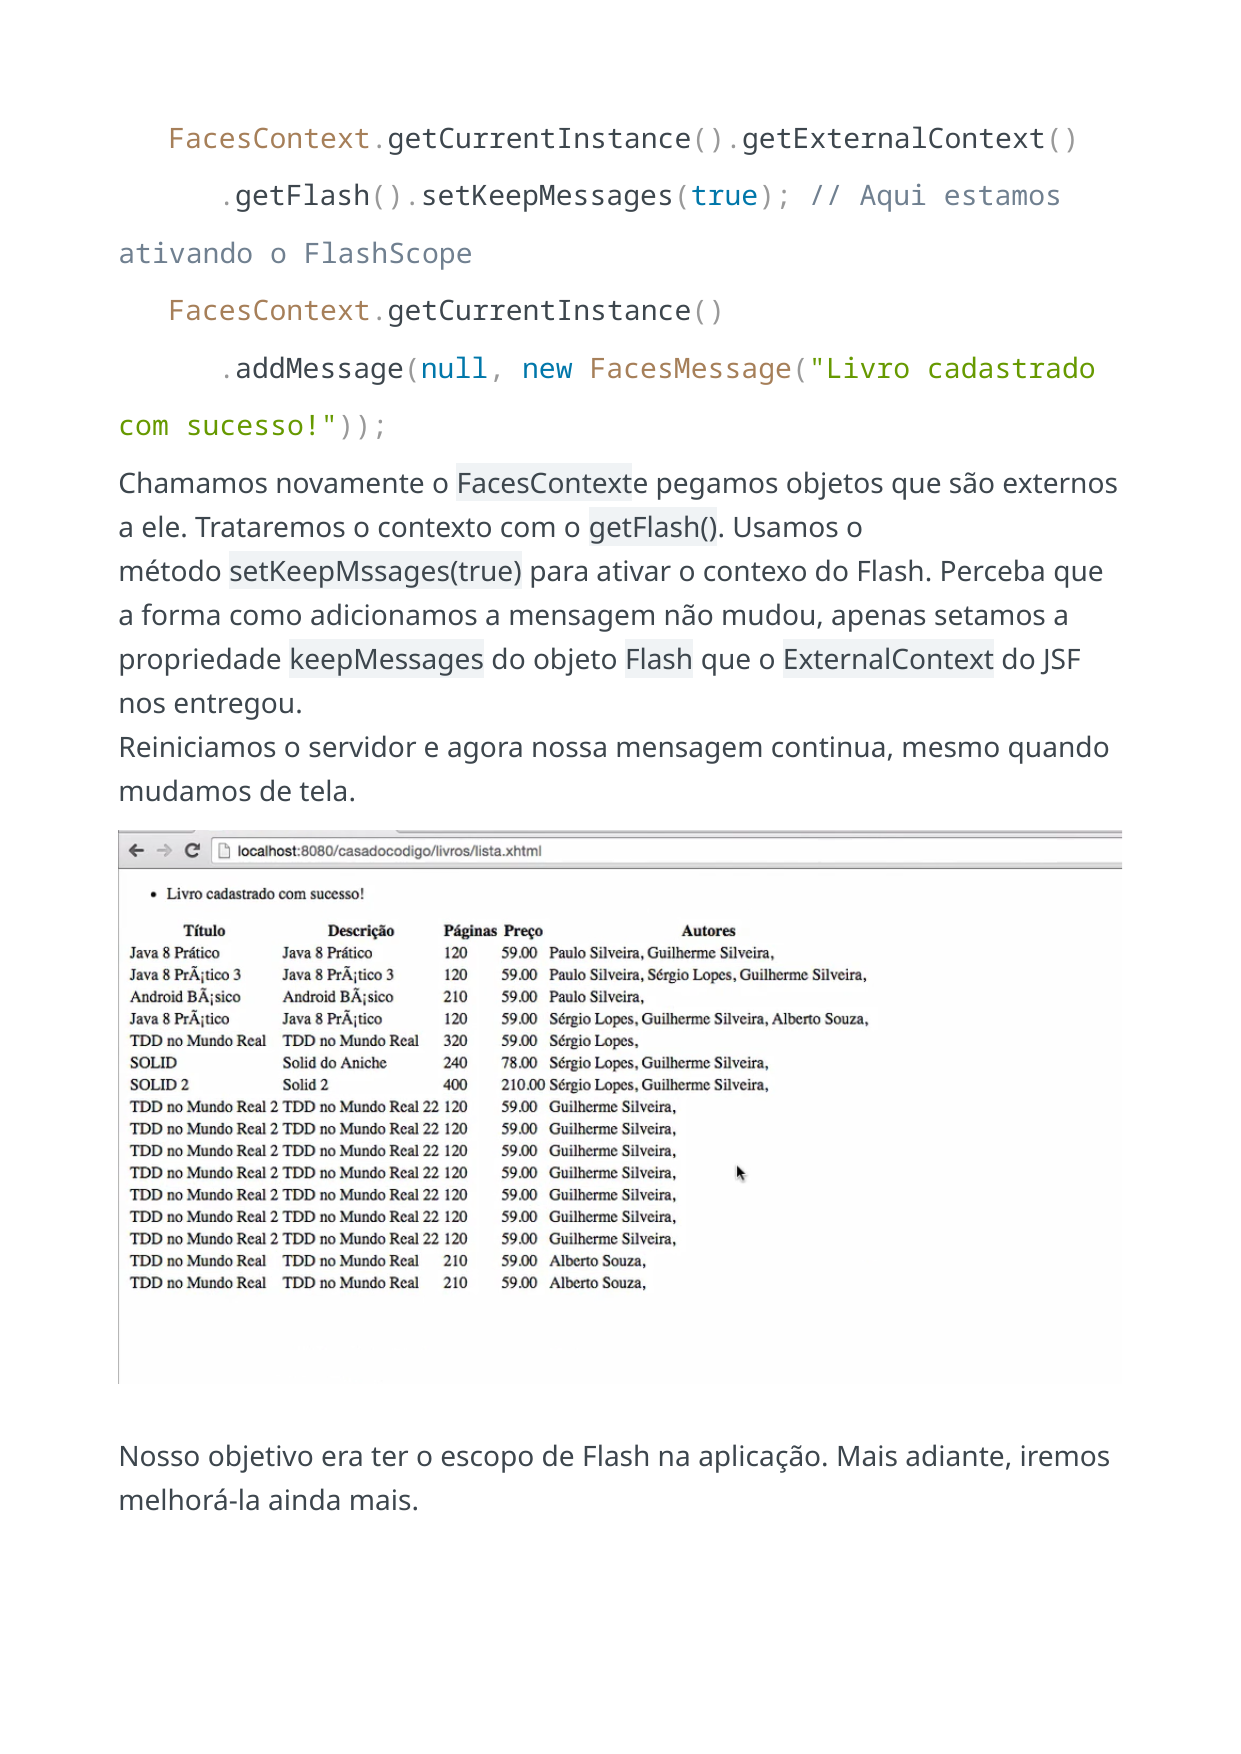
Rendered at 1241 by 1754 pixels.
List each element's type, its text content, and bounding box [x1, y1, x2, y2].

text .addMessage(null, new FacesMessage("Livro cadastrado com sucesso!")); [118, 348, 1122, 444]
text Chamamos novamente o FacesContexte pegamos objetos que são externos a ele. Trataremos o contexto com o getFlash(). Usamos o método setKeepMssages(true) para ativar o contexo do Flash. Perceba que a forma como adicionamos a mensagem não mudou, apenas setamos a propriedade keepMessages do objeto Flash que o ExternalContext do JSF nos entregou. [118, 463, 1122, 722]
text FacesContext.getCurrentInstance() [118, 291, 1122, 329]
text Nosso objetivo era ter o escopo de Flash na aplicação. Mais adiante, iremos melhorá-la ainda mais. [118, 1436, 1122, 1518]
text FacesContext.getCurrentInstance().getExternalContext() [118, 118, 1122, 156]
text Reiniciamos o servidor e agora nossa mensagem continua, mesmo quando mudamos de tela. [118, 727, 1122, 810]
text .getFlash().setKeepMessages(true); // Aqui estamos ativando o FlashScope [118, 176, 1122, 271]
picture [118, 830, 1123, 1384]
